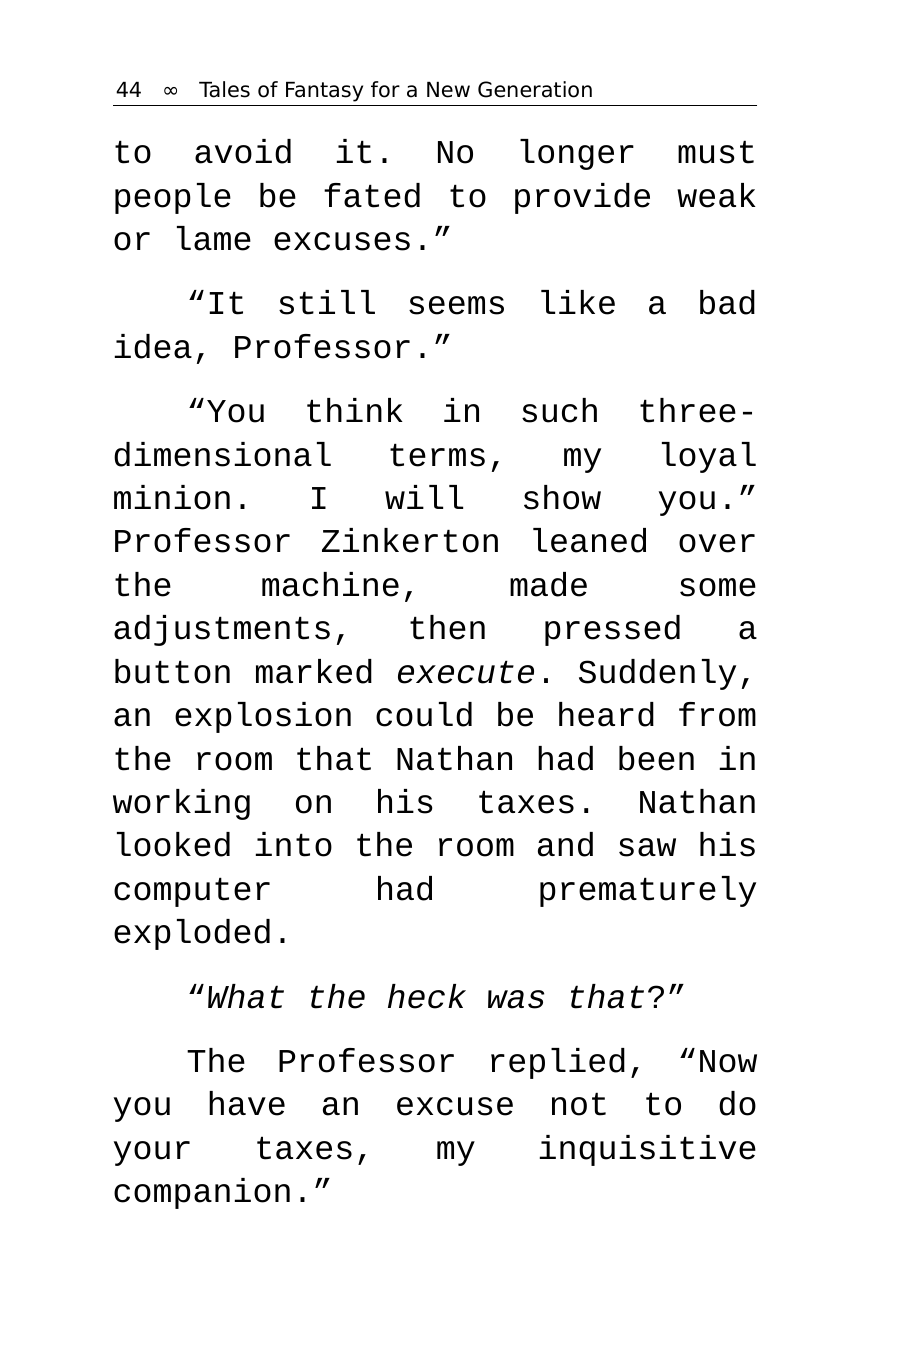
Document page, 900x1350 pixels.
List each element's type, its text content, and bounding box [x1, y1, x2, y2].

text “What the heck was that?” [112, 980, 757, 1018]
text The Professor replied, “Now you have an excuse not to do your taxes, my inquisitive companion.” [112, 1044, 757, 1213]
text to avoid it. No longer must people be fated to provide weak or lame excuses.” [112, 136, 757, 261]
text “You think in such three-dimensional terms, my loyal minion. I will show you.” Professor Zinkerton leaned over the machine, made some adjustments, then pressed a button marked execute. Suddenly, an explosion could be heard from the room that Nathan had been in working on his taxes. Nathan looked into the room and saw his computer had prematurely exploded. [112, 395, 757, 954]
text “It still seems like a bad idea, Professor.” [112, 287, 757, 368]
